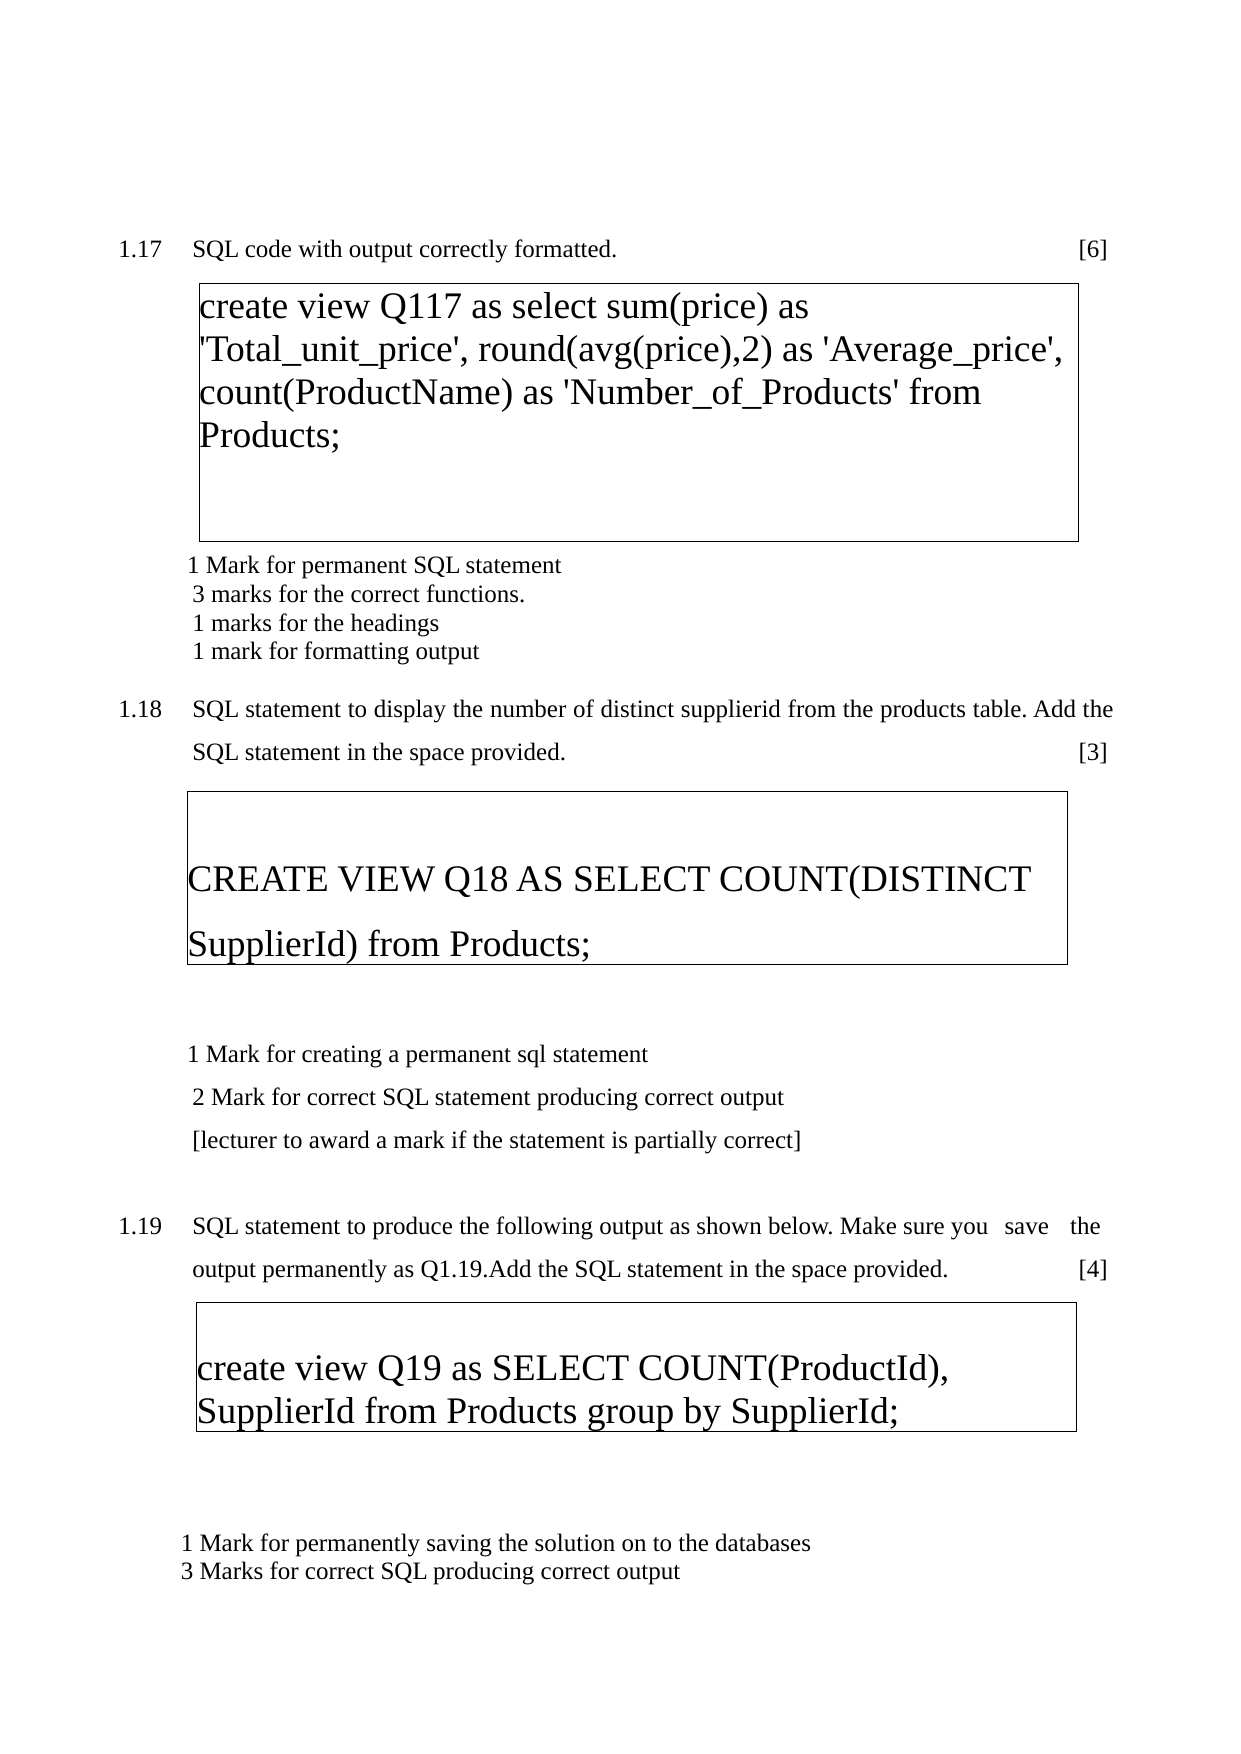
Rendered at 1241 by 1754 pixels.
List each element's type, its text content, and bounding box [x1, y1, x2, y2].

text 3 marks for the correct functions. [118, 579, 1122, 608]
text 1 Mark for permanent SQL statement [118, 550, 1122, 579]
text 3 Marks for correct SQL producing correct output [118, 1556, 1122, 1585]
text 1.17 SQL code with output correctly formatted. [6] [118, 234, 1122, 263]
text 1 Mark for creating a permanent sql statement [118, 1039, 1122, 1068]
text 1 marks for the headings [118, 608, 1122, 636]
text 1 Mark for permanently saving the solution on to the databases [118, 1528, 1122, 1556]
text 1 mark for formatting output [118, 636, 1122, 665]
text 1.19 SQL statement to produce the following output as shown below. Make sure you save the output permanently as Q1.19.Add the SQL statement in the space provided. [4] [118, 1211, 1122, 1283]
text [lecturer to award a mark if the statement is partially correct] [118, 1125, 1122, 1154]
text 1.18 SQL statement to display the number of distinct supplierid from the products table. Add the SQL statement in the space provided. [3] [118, 694, 1122, 766]
text 2 Mark for correct SQL statement producing correct output [118, 1082, 1122, 1111]
